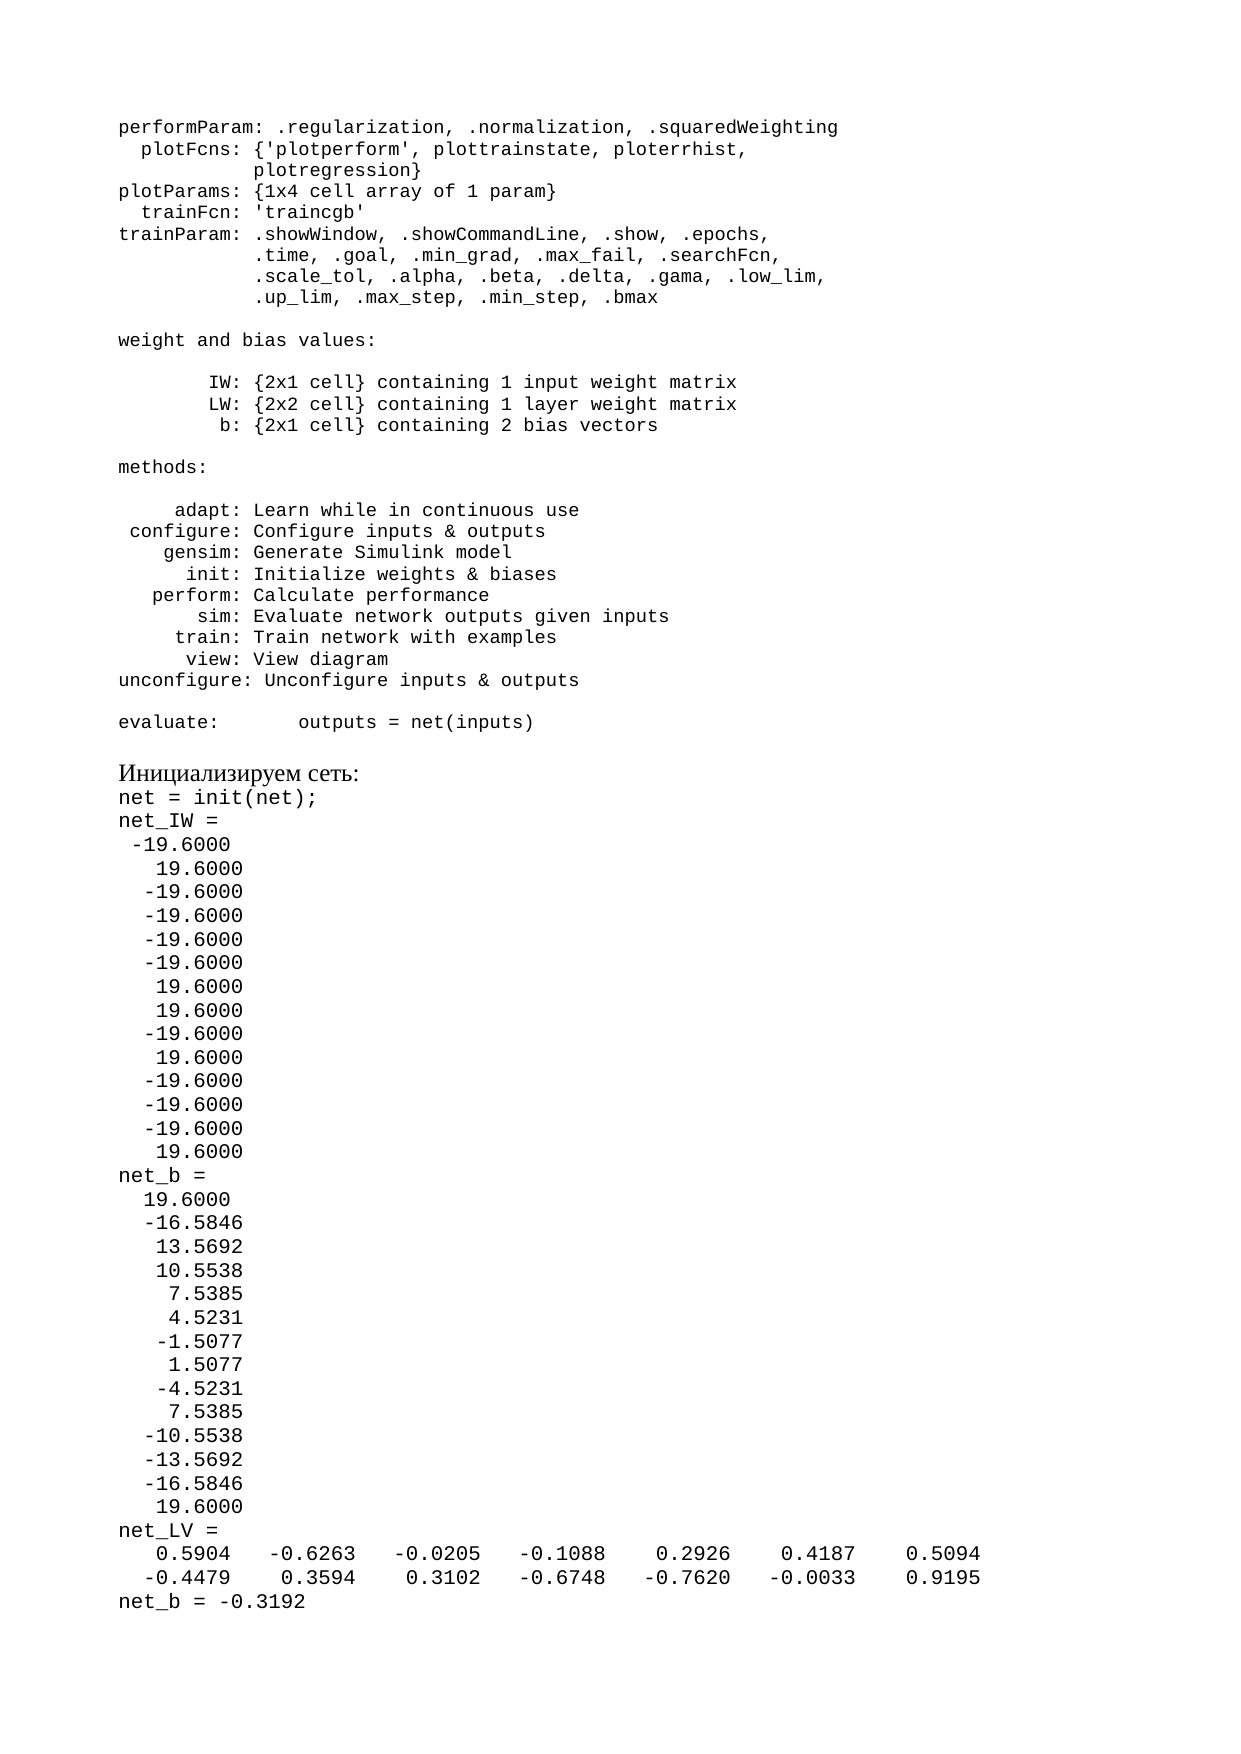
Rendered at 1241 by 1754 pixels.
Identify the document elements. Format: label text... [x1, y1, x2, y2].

text -19.6000 [118, 1118, 1122, 1141]
text adapt: Learn while in continuous use [118, 501, 1122, 522]
text net = init(net); [118, 787, 1122, 810]
text sim: Evaluate network outputs given inputs [118, 607, 1122, 628]
text -19.6000 [118, 1023, 1122, 1047]
text -10.5538 [118, 1425, 1122, 1449]
text evaluate: outputs = net(inputs) [118, 713, 1122, 734]
text -13.5692 [118, 1449, 1122, 1472]
text net_b = [118, 1165, 1122, 1189]
text 10.5538 [118, 1260, 1122, 1283]
text gensim: Generate Simulink model [118, 543, 1122, 564]
text configure: Configure inputs & outputs [118, 522, 1122, 543]
text 19.6000 [118, 976, 1122, 999]
text 7.5385 [118, 1402, 1122, 1425]
text 1.5077 [118, 1354, 1122, 1378]
text Инициализируем сеть: [118, 758, 1122, 787]
text plotFcns: {'plotperform', plottrainstate, ploterrhist, [118, 139, 1122, 161]
text 19.6000 [118, 999, 1122, 1023]
text .scale_tol, .alpha, .beta, .delta, .gama, .low_lim, [118, 267, 1122, 288]
text unconfigure: Unconfigure inputs & outputs [118, 671, 1122, 692]
text -19.6000 [118, 834, 1122, 858]
text plotParams: {1x4 cell array of 1 param} [118, 182, 1122, 203]
text -19.6000 [118, 881, 1122, 905]
text net_b = -0.3192 [118, 1591, 1122, 1614]
text 13.5692 [118, 1236, 1122, 1260]
text LW: {2x2 cell} containing 1 layer weight matrix [118, 394, 1122, 416]
text -0.4479 0.3594 0.3102 -0.6748 -0.7620 -0.0033 0.9195 [118, 1567, 1122, 1591]
text plotregression} [118, 161, 1122, 182]
text methods: [118, 458, 1122, 479]
text 0.5904 -0.6263 -0.0205 -0.1088 0.2926 0.4187 0.5094 [118, 1543, 1122, 1567]
text 4.5231 [118, 1307, 1122, 1331]
text -19.6000 [118, 1071, 1122, 1094]
text -4.5231 [118, 1378, 1122, 1402]
text trainFcn: 'traincgb' [118, 203, 1122, 224]
text 19.6000 [118, 1141, 1122, 1165]
text 19.6000 [118, 1047, 1122, 1071]
text 19.6000 [118, 1189, 1122, 1212]
text -19.6000 [118, 905, 1122, 929]
text -19.6000 [118, 952, 1122, 976]
text 19.6000 [118, 858, 1122, 881]
text -16.5846 [118, 1472, 1122, 1496]
text b: {2x1 cell} containing 2 bias vectors [118, 416, 1122, 437]
text IW: {2x1 cell} containing 1 input weight matrix [118, 373, 1122, 394]
text .up_lim, .max_step, .min_step, .bmax [118, 288, 1122, 309]
text 7.5385 [118, 1283, 1122, 1307]
text net_IW = [118, 810, 1122, 834]
text -19.6000 [118, 1094, 1122, 1118]
text performParam: .regularization, .normalization, .squaredWeighting [118, 118, 1122, 139]
text weight and bias values: [118, 331, 1122, 352]
text view: View diagram [118, 649, 1122, 671]
text init: Initialize weights & biases [118, 564, 1122, 586]
text .time, .goal, .min_grad, .max_fail, .searchFcn, [118, 246, 1122, 267]
text 19.6000 [118, 1496, 1122, 1520]
text -1.5077 [118, 1331, 1122, 1354]
text trainParam: .showWindow, .showCommandLine, .show, .epochs, [118, 224, 1122, 246]
text net_LV = [118, 1520, 1122, 1543]
text perform: Calculate performance [118, 586, 1122, 607]
text train: Train network with examples [118, 628, 1122, 649]
text -16.5846 [118, 1212, 1122, 1236]
text -19.6000 [118, 929, 1122, 952]
